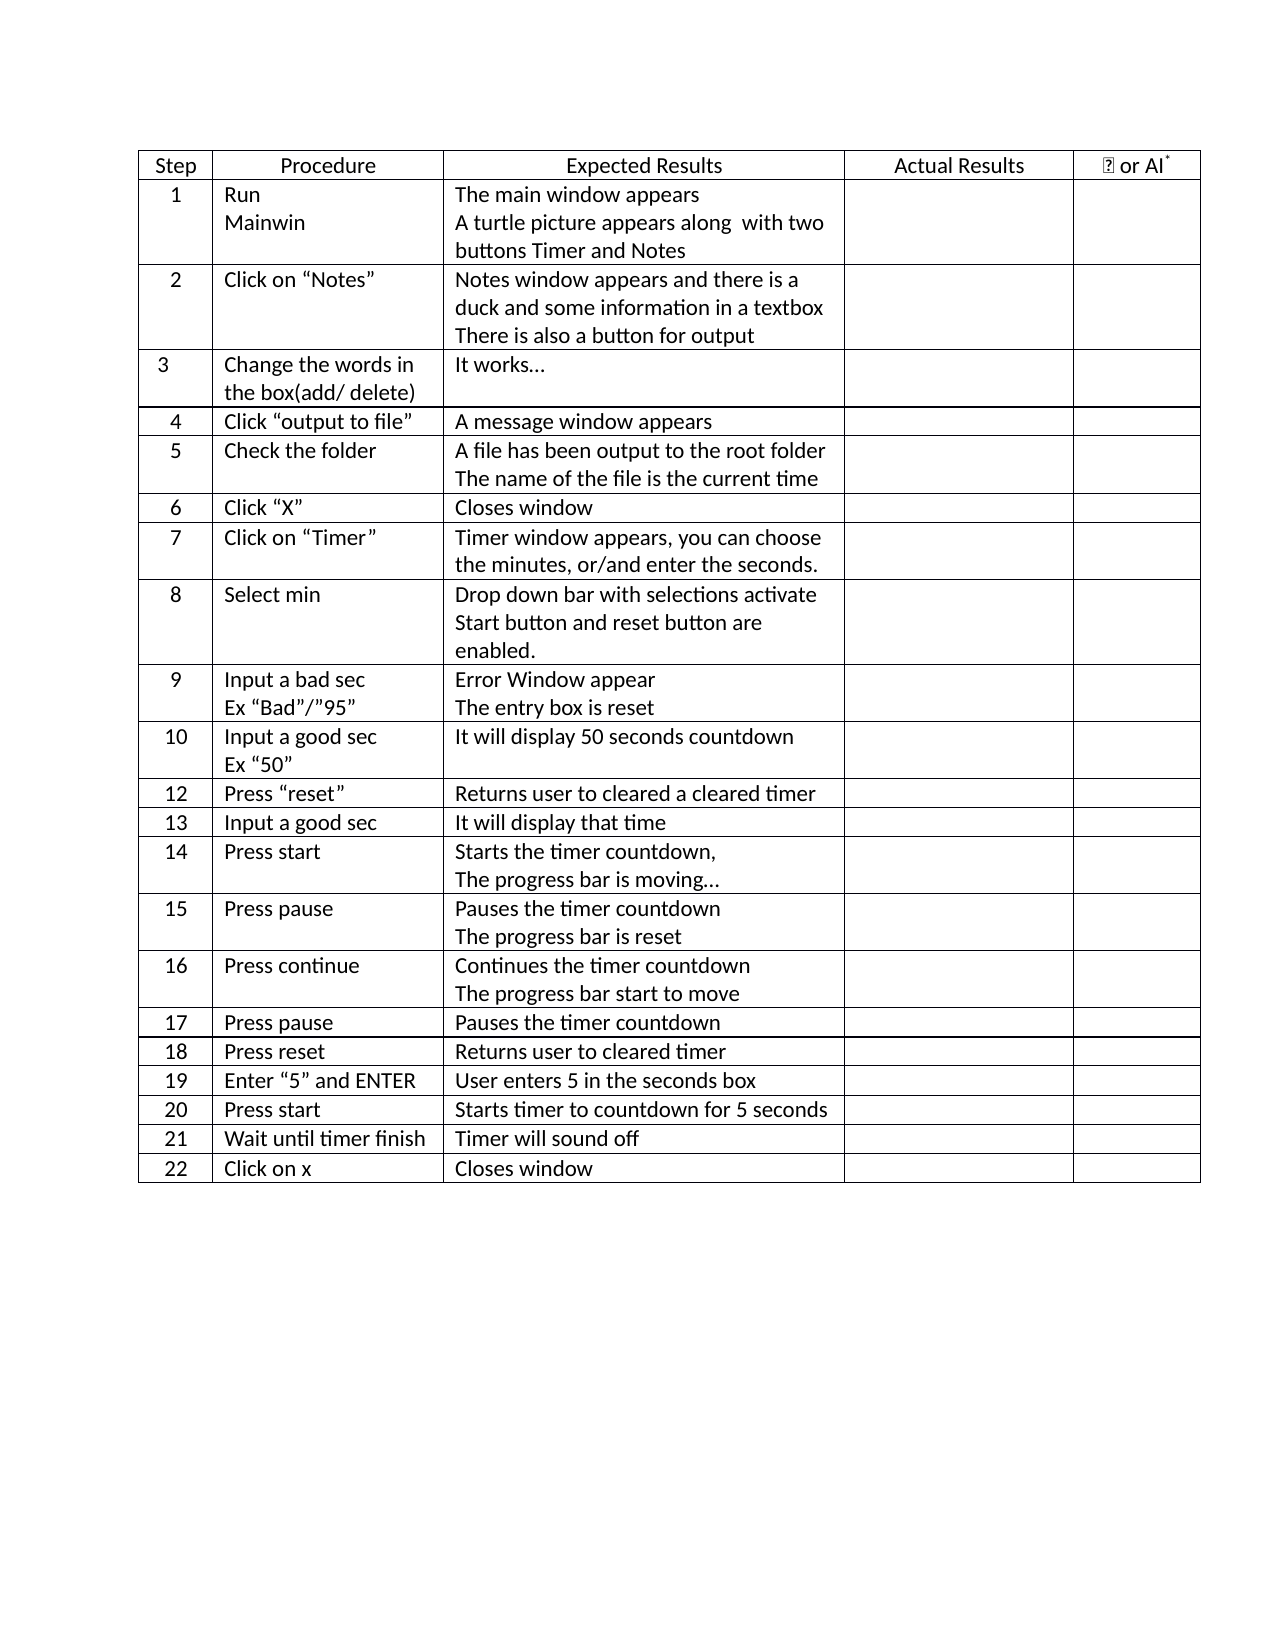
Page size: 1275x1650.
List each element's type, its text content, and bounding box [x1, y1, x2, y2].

table_cell [845, 523, 1073, 579]
table_cell Click “output to file” [213, 408, 443, 435]
table_cell [845, 350, 1073, 406]
table_cell [1074, 665, 1200, 721]
table_cell [845, 837, 1073, 893]
table_cell [845, 1125, 1073, 1153]
table_cell The main window appears A turtle picture appears along with two buttons Timer and Notes [444, 180, 844, 264]
table_cell [1074, 1125, 1200, 1153]
table_cell [1074, 350, 1200, 406]
table_cell Notes window appears and there is a duck and some information in a textbox There is also a button for output [444, 265, 844, 349]
table_cell Timer will sound off [444, 1125, 844, 1153]
table_cell Run Mainwin [213, 180, 443, 264]
table_cell [1074, 1096, 1200, 1123]
table_cell Press pause [213, 894, 443, 950]
table_cell 13 [139, 808, 212, 836]
table_cell 22 [139, 1154, 212, 1182]
table_cell 4 [139, 408, 212, 435]
table_cell 2 [139, 265, 212, 349]
table_cell Input a good sec [213, 808, 443, 836]
table_cell Input a good sec Ex “50” [213, 722, 443, 778]
table_cell [1074, 1066, 1200, 1094]
table_cell Drop down bar with selections activate Start button and reset button are enabled. [444, 580, 844, 664]
table_cell Closes window [444, 1154, 844, 1182]
table_cell Check the folder [213, 436, 443, 492]
table_cell [845, 580, 1073, 664]
table_cell Closes window [444, 494, 844, 522]
table_cell [845, 722, 1073, 778]
table_cell [845, 265, 1073, 349]
table_cell [845, 1038, 1073, 1065]
table_cell Wait until timer finish [213, 1125, 443, 1153]
table_header Step [139, 151, 212, 179]
table_cell [845, 1066, 1073, 1094]
table_cell Input a bad sec Ex “Bad”/”95” [213, 665, 443, 721]
table_cell 21 [139, 1125, 212, 1153]
table_cell It works… [444, 350, 844, 406]
table_cell Click “X” [213, 494, 443, 522]
table_cell [1074, 408, 1200, 435]
table_cell [1074, 779, 1200, 807]
table_cell Pauses the timer countdown [444, 1008, 844, 1036]
table_cell [1074, 1154, 1200, 1182]
table_cell [845, 1008, 1073, 1036]
table_cell [1074, 180, 1200, 264]
table_cell [845, 951, 1073, 1007]
table_cell Click on “Notes” [213, 265, 443, 349]
table_cell [845, 180, 1073, 264]
table_cell [845, 436, 1073, 492]
table_cell [845, 1154, 1073, 1182]
table_cell Click on x [213, 1154, 443, 1182]
table_cell 15 [139, 894, 212, 950]
table_header  or AI* [1074, 151, 1200, 179]
table_cell 19 [139, 1066, 212, 1094]
table_cell [1074, 580, 1200, 664]
table_cell [845, 894, 1073, 950]
table_cell 14 [139, 837, 212, 893]
table_cell Pauses the timer countdown The progress bar is reset [444, 894, 844, 950]
table_cell 1 [139, 180, 212, 264]
table_cell [1074, 894, 1200, 950]
table_cell Returns user to cleared timer [444, 1038, 844, 1065]
table_cell [1074, 1008, 1200, 1036]
table_cell [1074, 951, 1200, 1007]
table_cell Continues the timer countdown The progress bar start to move [444, 951, 844, 1007]
table_cell Press start [213, 1096, 443, 1123]
table_cell Error Window appear The entry box is reset [444, 665, 844, 721]
table_cell [1074, 436, 1200, 492]
table_cell [1074, 808, 1200, 836]
table_cell [1074, 837, 1200, 893]
table_header Actual Results [845, 151, 1073, 179]
table_cell Press “reset” [213, 779, 443, 807]
table_cell [845, 408, 1073, 435]
table_cell It will display that time [444, 808, 844, 836]
table_cell 12 [139, 779, 212, 807]
table_cell Press continue [213, 951, 443, 1007]
table_cell [1074, 265, 1200, 349]
table_cell 18 [139, 1038, 212, 1065]
table_cell Starts timer to countdown for 5 seconds [444, 1096, 844, 1123]
table_cell [845, 808, 1073, 836]
table_cell Change the words in the box(add/ delete) [213, 350, 443, 406]
table_cell 17 [139, 1008, 212, 1036]
table_cell Enter “5” and ENTER [213, 1066, 443, 1094]
table_cell Press start [213, 837, 443, 893]
table_cell [1074, 722, 1200, 778]
table_cell User enters 5 in the seconds box [444, 1066, 844, 1094]
table_cell [845, 1096, 1073, 1123]
table_cell Returns user to cleared a cleared timer [444, 779, 844, 807]
table_cell It will display 50 seconds countdown [444, 722, 844, 778]
table_cell Select min [213, 580, 443, 664]
table_cell [845, 494, 1073, 522]
table_cell 5 [139, 436, 212, 492]
table_cell 20 [139, 1096, 212, 1123]
table_cell 10 [139, 722, 212, 778]
table_cell A file has been output to the root folder The name of the file is the current time [444, 436, 844, 492]
table_cell Click on “Timer” [213, 523, 443, 579]
table_cell 7 [139, 523, 212, 579]
table_cell [1074, 494, 1200, 522]
table_cell [1074, 1038, 1200, 1065]
table_cell [845, 779, 1073, 807]
table_cell 8 [139, 580, 212, 664]
table_cell 16 [139, 951, 212, 1007]
table_cell Timer window appears, you can choose the minutes, or/and enter the seconds. [444, 523, 844, 579]
table_cell 6 [139, 494, 212, 522]
table_cell Starts the timer countdown, The progress bar is moving… [444, 837, 844, 893]
table_cell A message window appears [444, 408, 844, 435]
table_header Procedure [213, 151, 443, 179]
table_cell 3 [139, 350, 212, 406]
table_header Expected Results [444, 151, 844, 179]
table_cell [1074, 523, 1200, 579]
table_cell 9 [139, 665, 212, 721]
table_cell Press pause [213, 1008, 443, 1036]
table_cell Press reset [213, 1038, 443, 1065]
table_cell [845, 665, 1073, 721]
